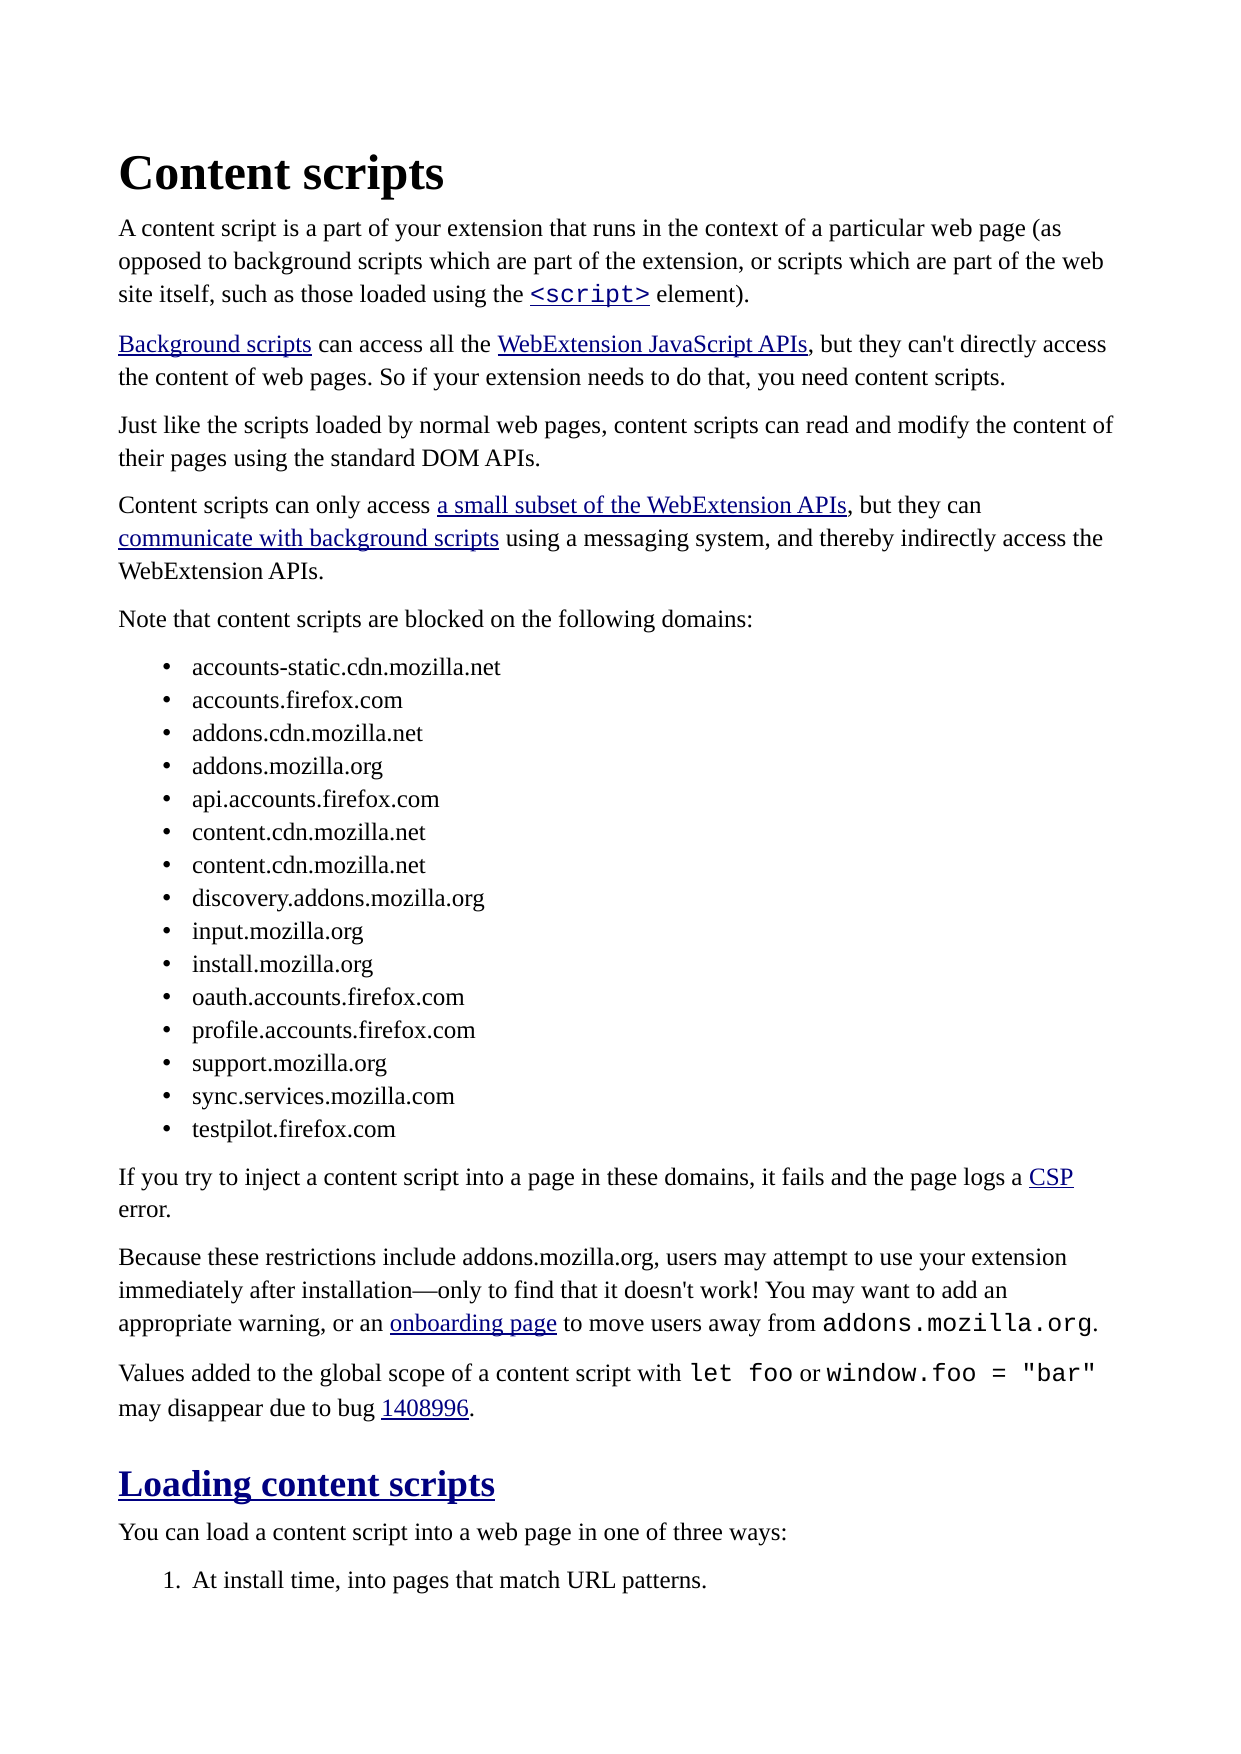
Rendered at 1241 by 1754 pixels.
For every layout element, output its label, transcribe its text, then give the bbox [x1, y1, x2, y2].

text If you try to inject a content script into a page in these domains, it fails and the page logs a CSP error. [118, 1162, 1122, 1223]
text Just like the scripts loaded by normal web pages, content scripts can read and modify the content of their pages using the standard DOM APIs. [118, 410, 1122, 472]
text Content scripts can only access a small subset of the WebExtension APIs, but they can communicate with background scripts using a messaging system, and thereby indirectly access the WebExtension APIs. [118, 490, 1122, 585]
list sync.services.mozilla.com [162, 1081, 1122, 1110]
list accounts.firefox.com [162, 685, 1122, 713]
list support.mozilla.org [162, 1048, 1122, 1077]
text A content script is a part of your extension that runs in the context of a particular web page (as opposed to background scripts which are part of the extension, or scripts which are part of the web site itself, such as those loaded using the <script> element). [118, 213, 1122, 310]
subtitle Content scripts [118, 143, 1122, 201]
text Because these restrictions include addons.mozilla.org, users may attempt to use your extension immediately after installation—only to find that it doesn't work! You may want to add an appropriate warning, or an onboarding page to move users away from addons.mozilla.org. [118, 1242, 1122, 1339]
subtitle At install time, into pages that match URL patterns. [162, 1565, 1122, 1594]
list addons.mozilla.org [162, 751, 1122, 779]
text Note that content scripts are blocked on the following domains: [118, 604, 1122, 633]
list profile.accounts.firefox.com [162, 1015, 1122, 1044]
list oauth.accounts.firefox.com [162, 982, 1122, 1011]
text Values added to the global scope of a content script with let foo or window.foo = "bar" may disappear due to bug 1408996. [118, 1358, 1122, 1422]
list input.mozilla.org [162, 916, 1122, 944]
text You can load a content script into a web page in one of three ways: [118, 1517, 1122, 1546]
list install.mozilla.org [162, 949, 1122, 978]
list accounts-static.cdn.mozilla.net [162, 652, 1122, 680]
list discovery.addons.mozilla.org [162, 883, 1122, 912]
list api.accounts.firefox.com [162, 784, 1122, 812]
subtitle Loading content scripts [118, 1462, 1122, 1505]
list addons.cdn.mozilla.net [162, 718, 1122, 746]
list testpilot.firefox.com [162, 1114, 1122, 1143]
list content.cdn.mozilla.net [162, 817, 1122, 846]
text Background scripts can access all the WebExtension JavaScript APIs, but they can't directly access the content of web pages. So if your extension needs to do that, you need content scripts. [118, 329, 1122, 391]
list content.cdn.mozilla.net [162, 850, 1122, 878]
